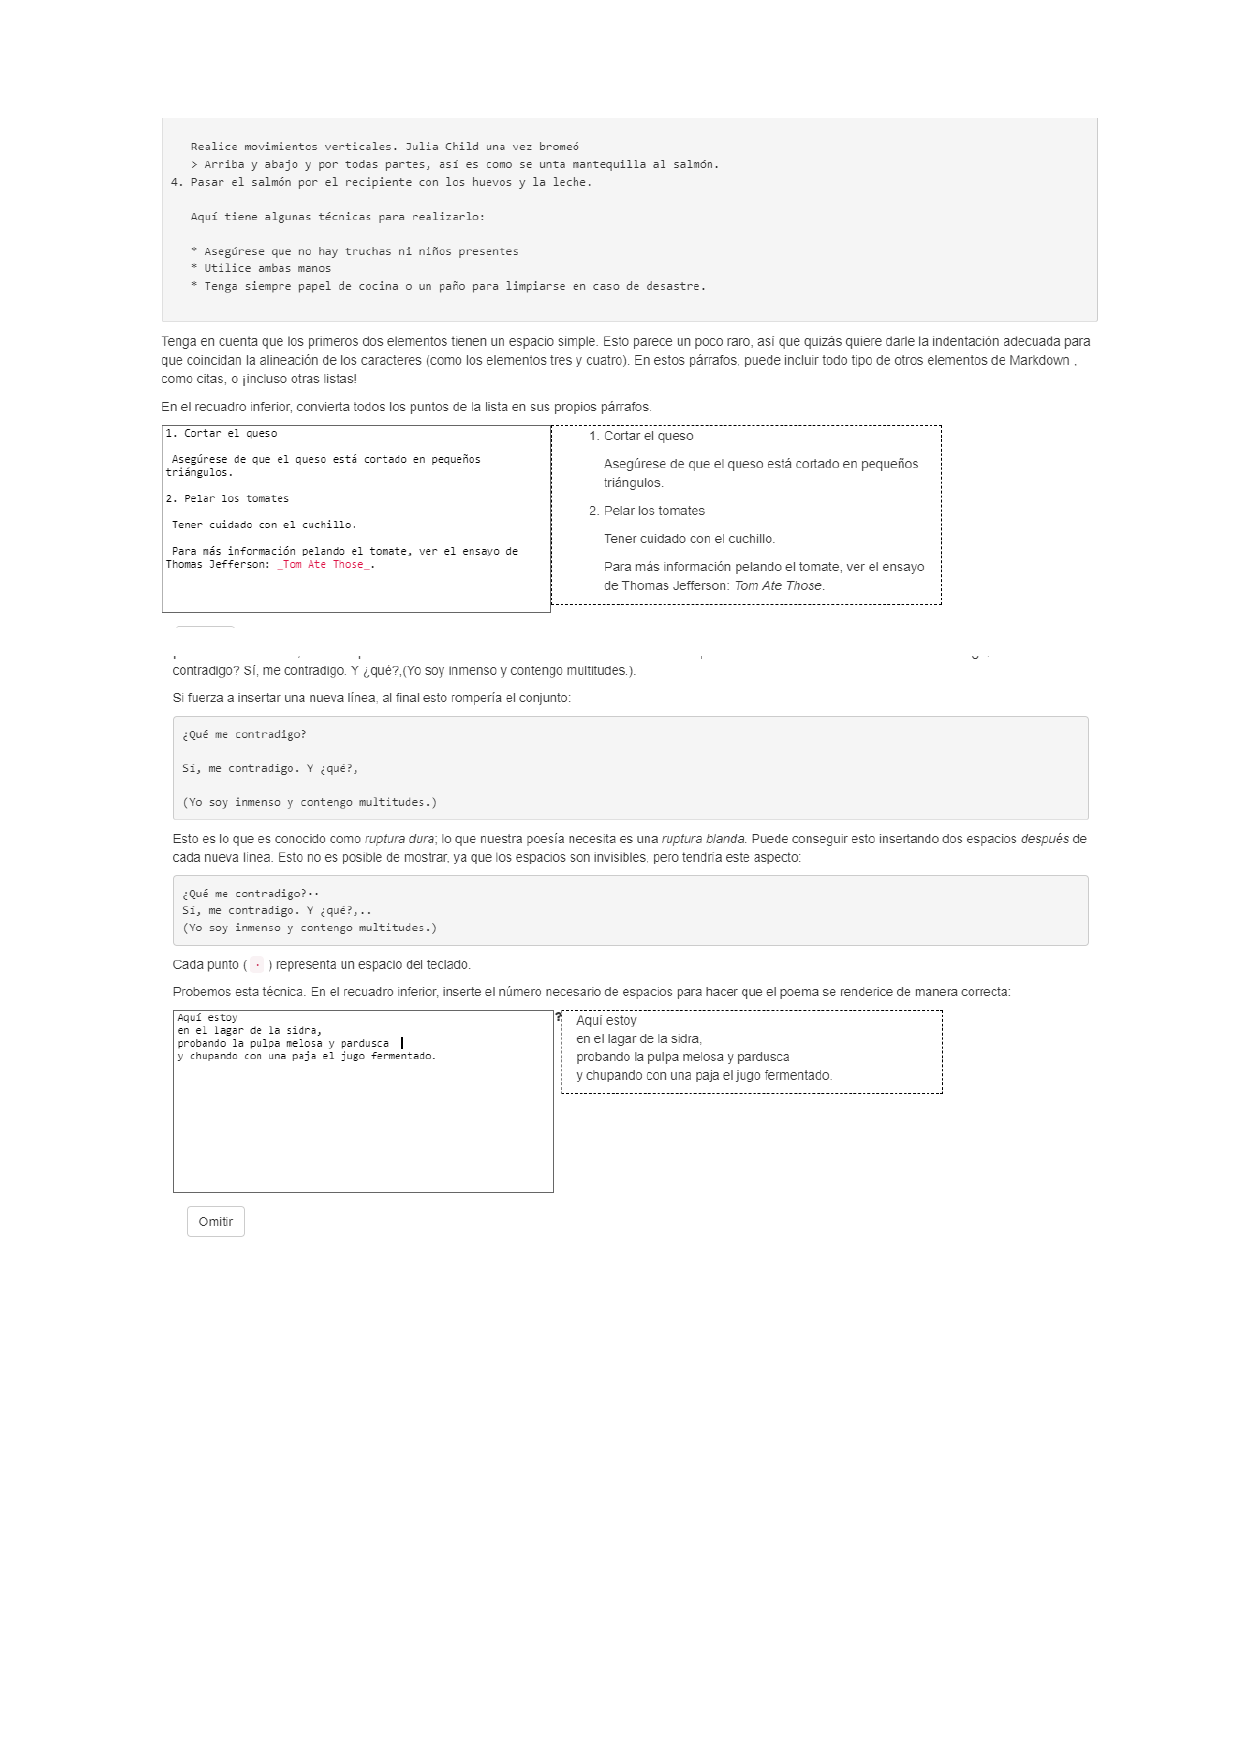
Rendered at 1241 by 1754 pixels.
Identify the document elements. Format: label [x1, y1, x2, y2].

picture [118, 656, 1123, 1255]
picture [118, 118, 1123, 628]
